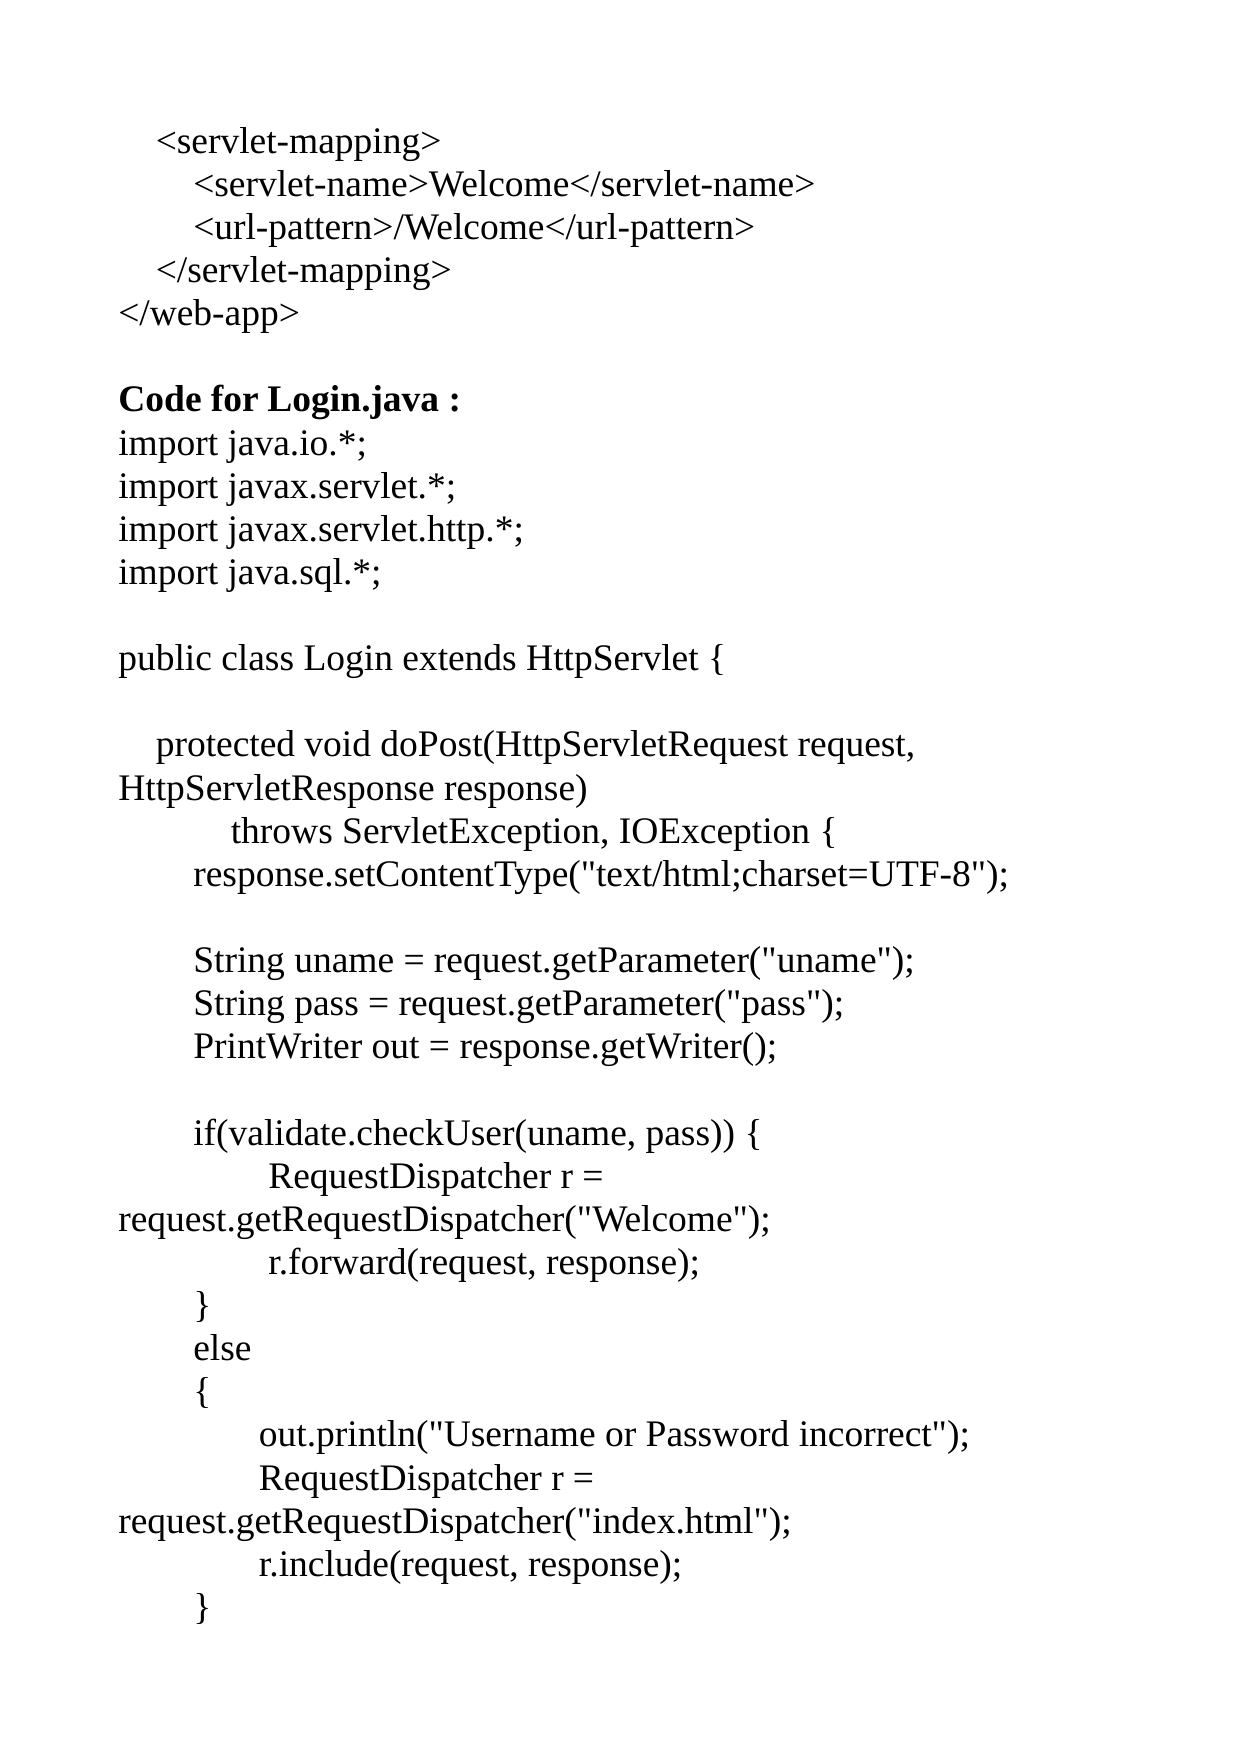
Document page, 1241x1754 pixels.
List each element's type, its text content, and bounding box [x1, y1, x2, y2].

text import java.io.*; [118, 420, 1122, 463]
text public class Login extends HttpServlet { [118, 636, 1122, 679]
text if(validate.checkUser(uname, pass)) { [118, 1110, 1122, 1153]
text protected void doPost(HttpServletRequest request, HttpServletResponse response) [118, 722, 1122, 808]
text out.println("Username or Password incorrect"); [118, 1412, 1122, 1455]
text PrintWriter out = response.getWriter(); [118, 1024, 1122, 1067]
text } [118, 1282, 1122, 1326]
text </web-app> [118, 291, 1122, 334]
text <url-pattern>/Welcome</url-pattern> [118, 204, 1122, 247]
text RequestDispatcher r = request.getRequestDispatcher("Welcome"); [118, 1153, 1122, 1239]
text </servlet-mapping> [118, 247, 1122, 291]
text String pass = request.getParameter("pass"); [118, 981, 1122, 1024]
text } [118, 1584, 1122, 1627]
text throws ServletException, IOException { [118, 808, 1122, 851]
text Code for Login.java : [118, 377, 1122, 420]
text { [118, 1369, 1122, 1412]
text response.setContentType("text/html;charset=UTF-8"); [118, 851, 1122, 894]
text <servlet-name>Welcome</servlet-name> [118, 161, 1122, 204]
text import javax.servlet.http.*; [118, 506, 1122, 549]
text <servlet-mapping> [118, 118, 1122, 161]
text r.include(request, response); [118, 1541, 1122, 1584]
text import javax.servlet.*; [118, 463, 1122, 506]
text else [118, 1326, 1122, 1369]
text r.forward(request, response); [118, 1239, 1122, 1282]
text RequestDispatcher r = request.getRequestDispatcher("index.html"); [118, 1455, 1122, 1541]
text import java.sql.*; [118, 549, 1122, 592]
text String uname = request.getParameter("uname"); [118, 937, 1122, 981]
